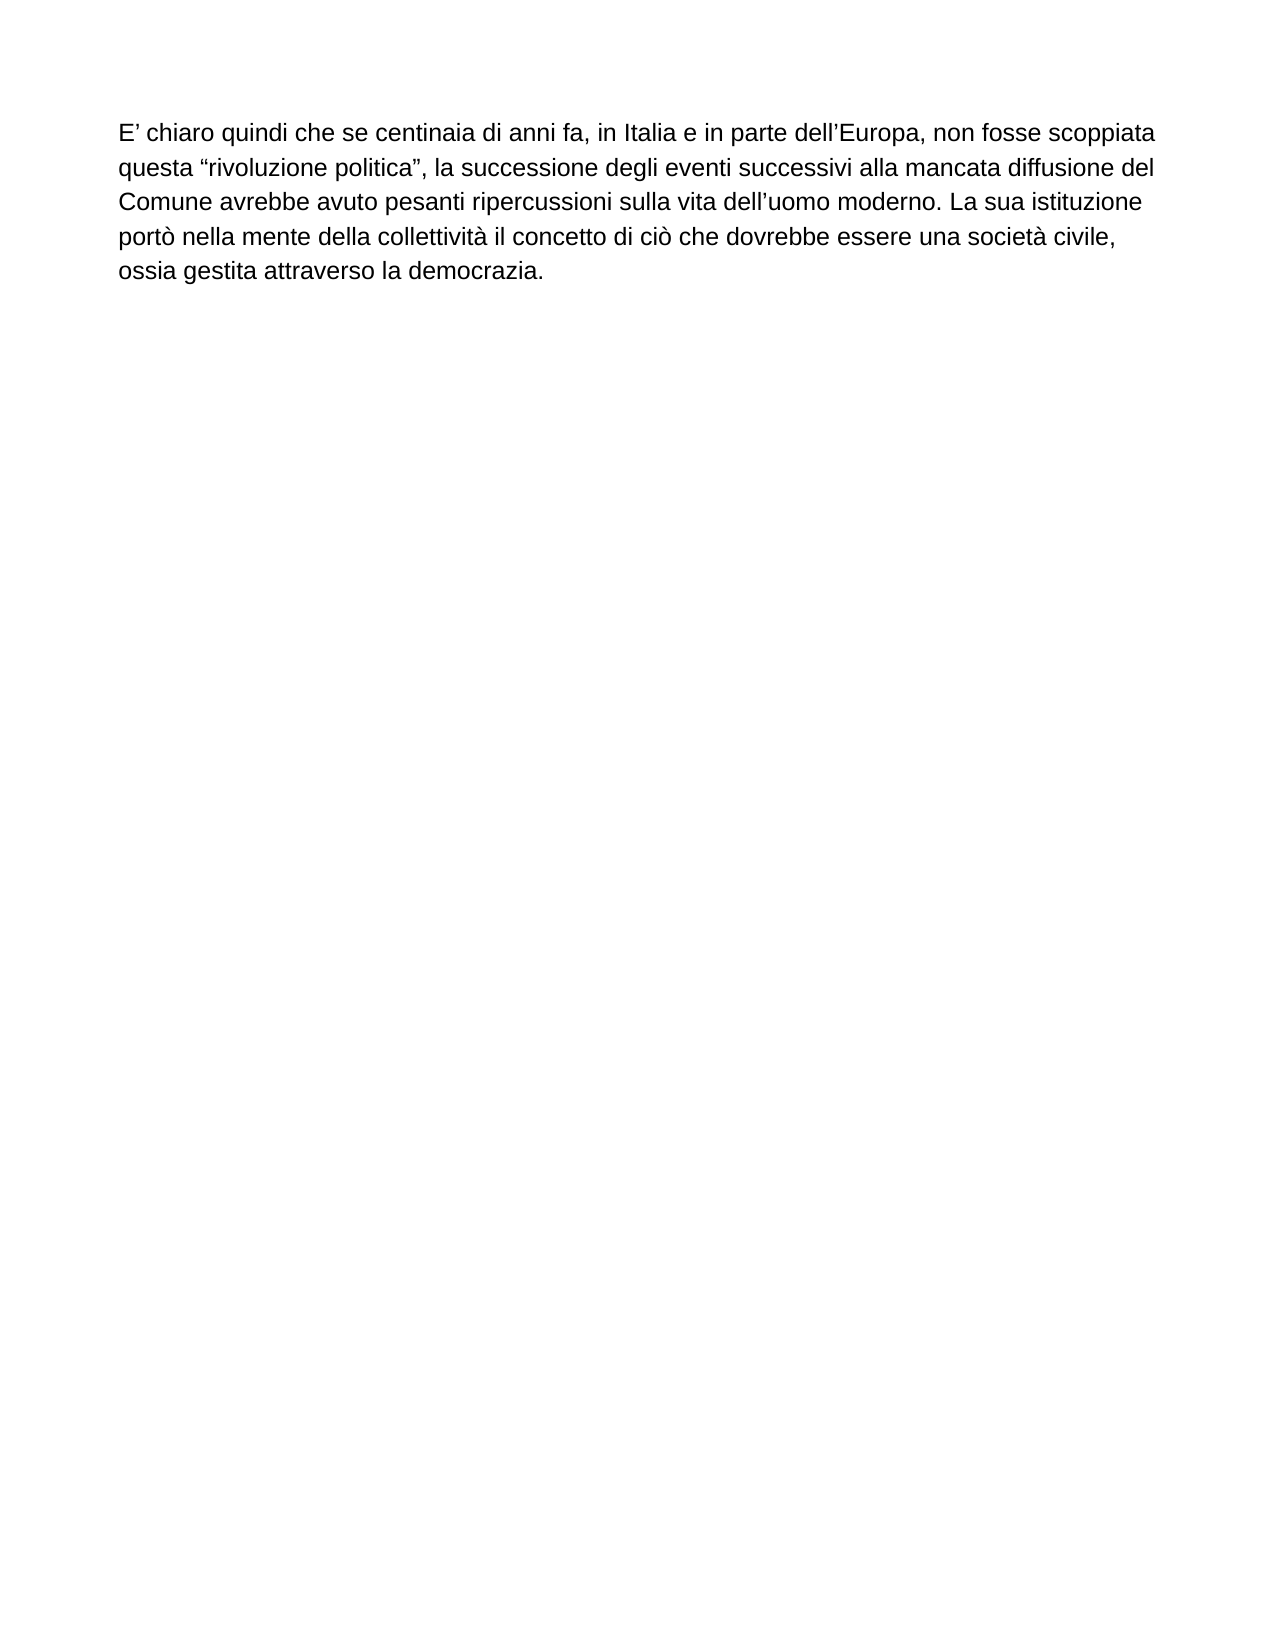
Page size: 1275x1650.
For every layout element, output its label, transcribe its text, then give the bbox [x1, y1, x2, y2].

text E’ chiaro quindi che se centinaia di anni fa, in Italia e in parte dell’Europa, non fosse scoppiata questa “rivoluzione politica”, la successione degli eventi successivi alla mancata diffusione del Comune avrebbe avuto pesanti ripercussioni sulla vita dell’uomo moderno. La sua istituzione portò nella mente della collettività il concetto di ciò che dovrebbe essere una società civile, ossia gestita attraverso la democrazia. [118, 118, 1157, 285]
